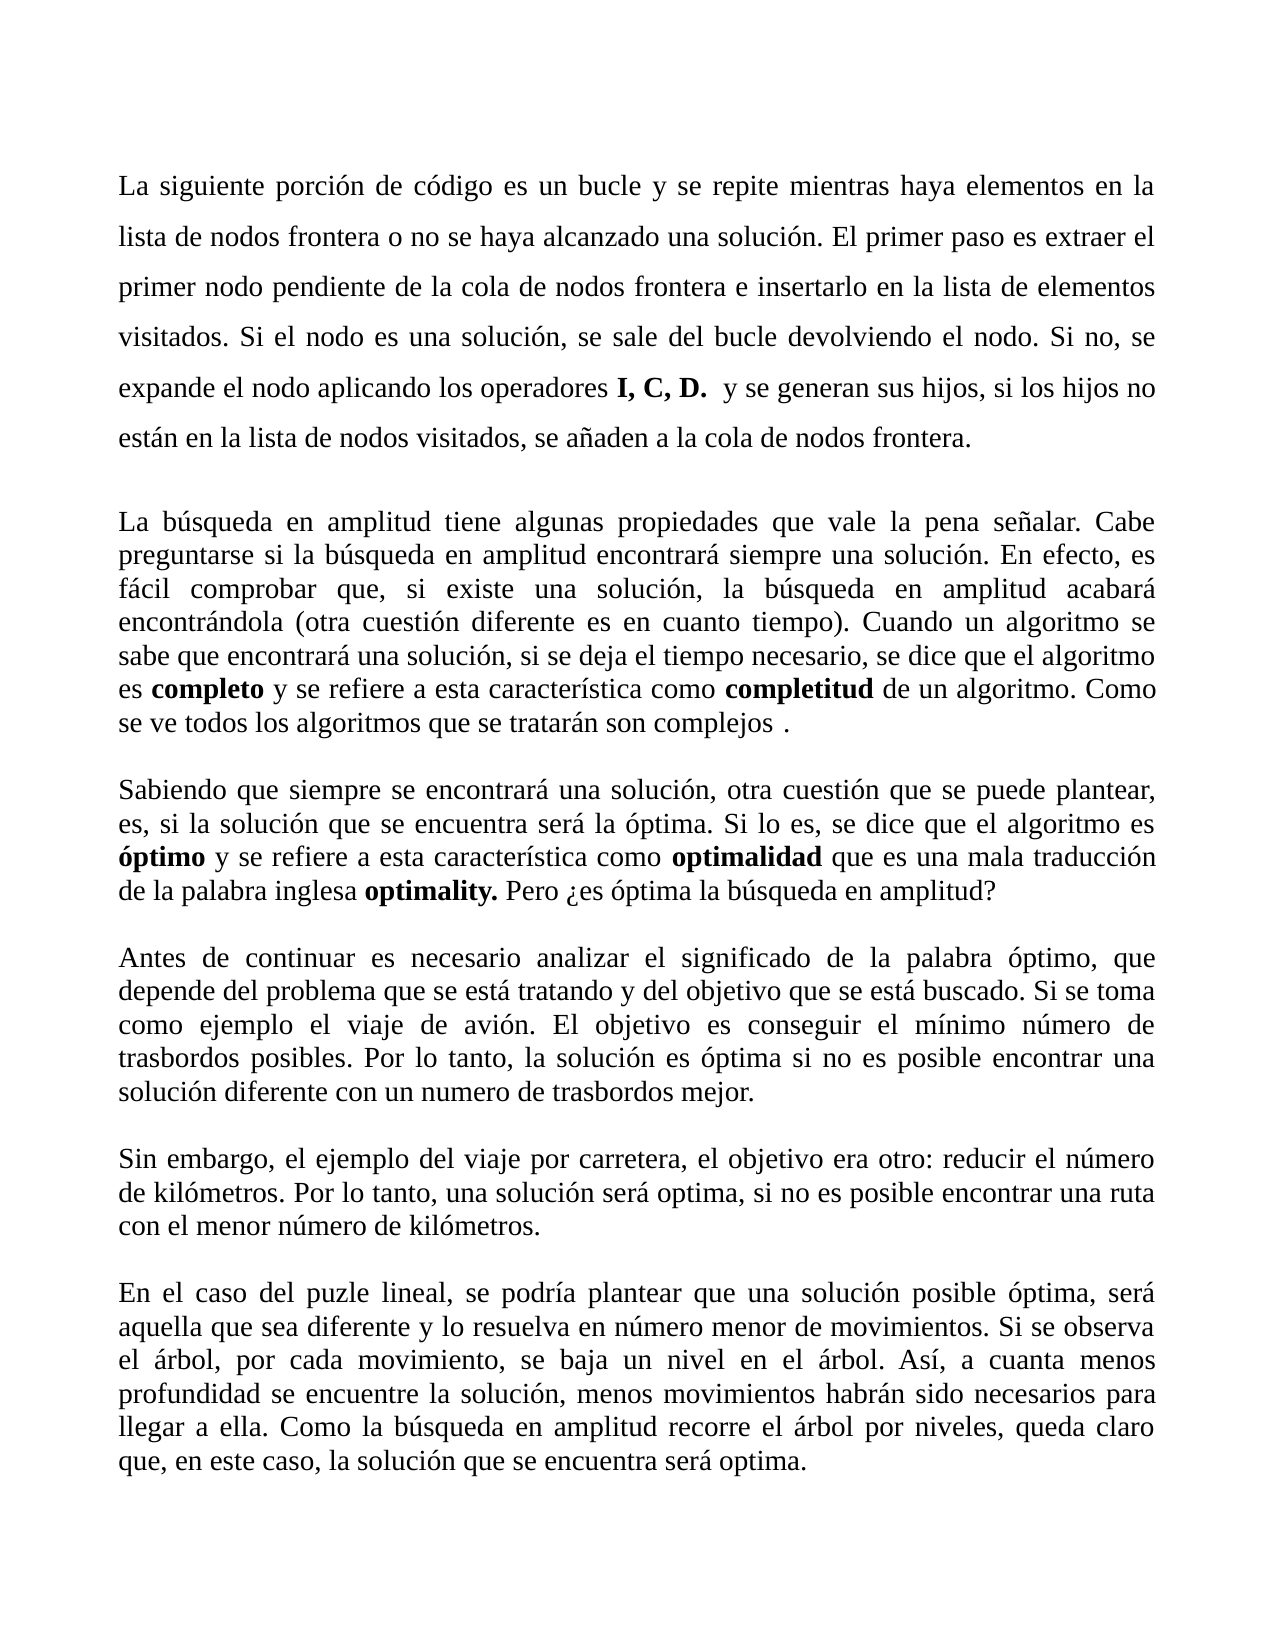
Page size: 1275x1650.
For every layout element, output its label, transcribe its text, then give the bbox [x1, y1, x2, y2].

text Sin embargo, el ejemplo del viaje por carretera, el objetivo era otro: reducir el número de kilómetros. Por lo tanto, una solución será optima, si no es posible encontrar una ruta con el menor número de kilómetros. [118, 1141, 1157, 1242]
text La siguiente porción de código es un bucle y se repite mientras haya elementos en la lista de nodos frontera o no se haya alcanzado una solución. El primer paso es extraer el primer nodo pendiente de la cola de nodos frontera e insertarlo en la lista de elementos visitados. Si el nodo es una solución, se sale del bucle devolviendo el nodo. Si no, se expande el nodo aplicando los operadores I, C, D. y se generan sus hijos, si los hijos no están en la lista de nodos visitados, se añaden a la cola de nodos frontera. [118, 168, 1157, 453]
text En el caso del puzle lineal, se podría plantear que una solución posible óptima, será aquella que sea diferente y lo resuelva en número menor de movimientos. Si se observa el árbol, por cada movimiento, se baja un nivel en el árbol. Así, a cuanta menos profundidad se encuentre la solución, menos movimientos habrán sido necesarios para llegar a ella. Como la búsqueda en amplitud recorre el árbol por niveles, queda claro que, en este caso, la solución que se encuentra será optima. [118, 1275, 1157, 1477]
text Sabiendo que siempre se encontrará una solución, otra cuestión que se puede plantear, es, si la solución que se encuentra será la óptima. Si lo es, se dice que el algoritmo es óptimo y se refiere a esta característica como optimalidad que es una mala traducción de la palabra inglesa optimality. Pero ¿es óptima la búsqueda en amplitud? [118, 772, 1157, 906]
text Antes de continuar es necesario analizar el significado de la palabra óptimo, que depende del problema que se está tratando y del objetivo que se está buscado. Si se toma como ejemplo el viaje de avión. El objetivo es conseguir el mínimo número de trasbordos posibles. Por lo tanto, la solución es óptima si no es posible encontrar una solución diferente con un numero de trasbordos mejor. [118, 940, 1157, 1108]
text La búsqueda en amplitud tiene algunas propiedades que vale la pena señalar. Cabe preguntarse si la búsqueda en amplitud encontrará siempre una solución. En efecto, es fácil comprobar que, si existe una solución, la búsqueda en amplitud acabará encontrándola (otra cuestión diferente es en cuanto tiempo). Cuando un algoritmo se sabe que encontrará una solución, si se deja el tiempo necesario, se dice que el algoritmo es completo y se refiere a esta característica como completitud de un algoritmo. Como se ve todos los algoritmos que se tratarán son complejos . [118, 504, 1157, 739]
